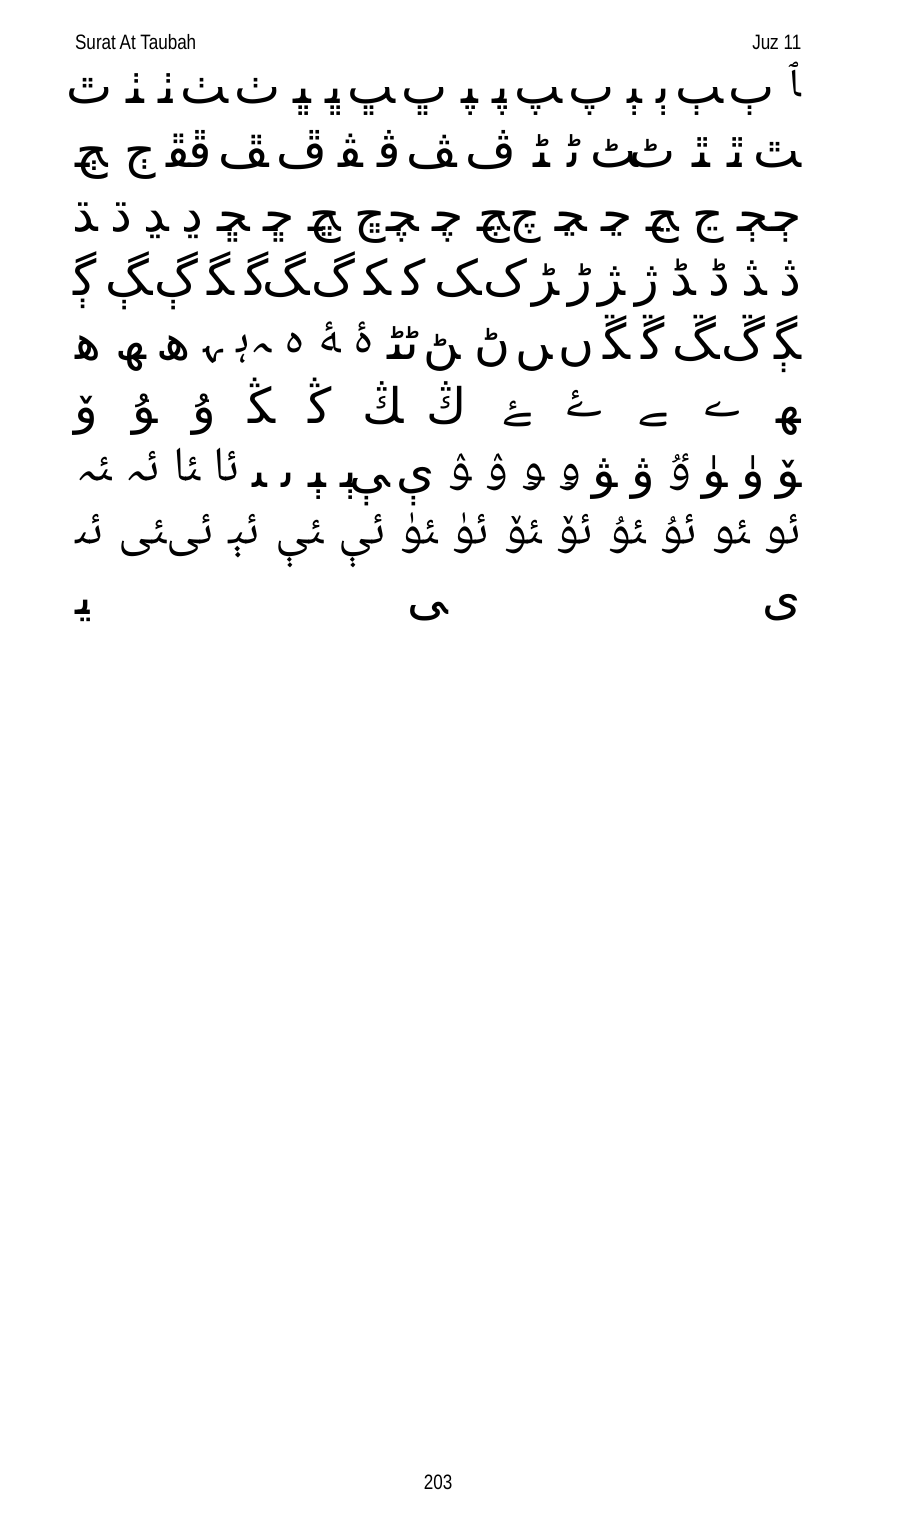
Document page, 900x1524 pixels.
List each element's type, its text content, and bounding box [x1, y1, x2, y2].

text ﭑ ﭒ ﭓ ﭔ ﭕ ﭖ ﭗ ﭘ ﭙ ﭚ ﭛ ﭜ ﭝ ﭞ ﭟ ﭠ ﭡ ﭢ ﭣ ﭤ ﭥ ﭦﭧ ﭨ ﭩ ﭪ ﭫ ﭬ ﭭ ﭮ ﭯ ﭰﭱ ﭲ ﭳ ﭴﭵ ﭶ ﭷ ﭸ ﭹ ﭺﭻ ﭼ ﭽﭾ ﭿ ﮀ ﮁ ﮂ ﮃ ﮄ ﮅ ﮆ ﮇ ﮈ ﮉ ﮊ ﮋ ﮌ ﮍ ﮎ ﮏ ﮐ ﮑ ﮒ ﮓﮔ ﮕ ﮖ ﮗ ﮘ ﮙ ﮚ ﮛ ﮜ ﮝ ﮞ ﮟ ﮠ ﮡ ﮢﮣ ﮤ ﮥ ﮦ ﮧﮨ ﮩ ﮪ ﮫ ﮬ ﮭ ﮮ ﮯ ﮰ ﮱ ﯓ ﯔ ﯕ ﯖ ﯗ ﯘ ﯙ [75, 60, 801, 443]
text ﯚ ﯛ ﯜ ﯝ ﯞ ﯟ ﯠ ﯡ ﯢ ﯣ ﯤ ﯥﯦ ﯧ ﯨ ﯩ ﯪ ﯫ ﯬ ﯭ ﯮ ﯯ ﯰ ﯱ ﯲ ﯳ ﯴ ﯵ ﯶ ﯷ ﯸ ﯹﯺ ﯻ ﯼ ﯽ ﯾ [75, 443, 801, 635]
